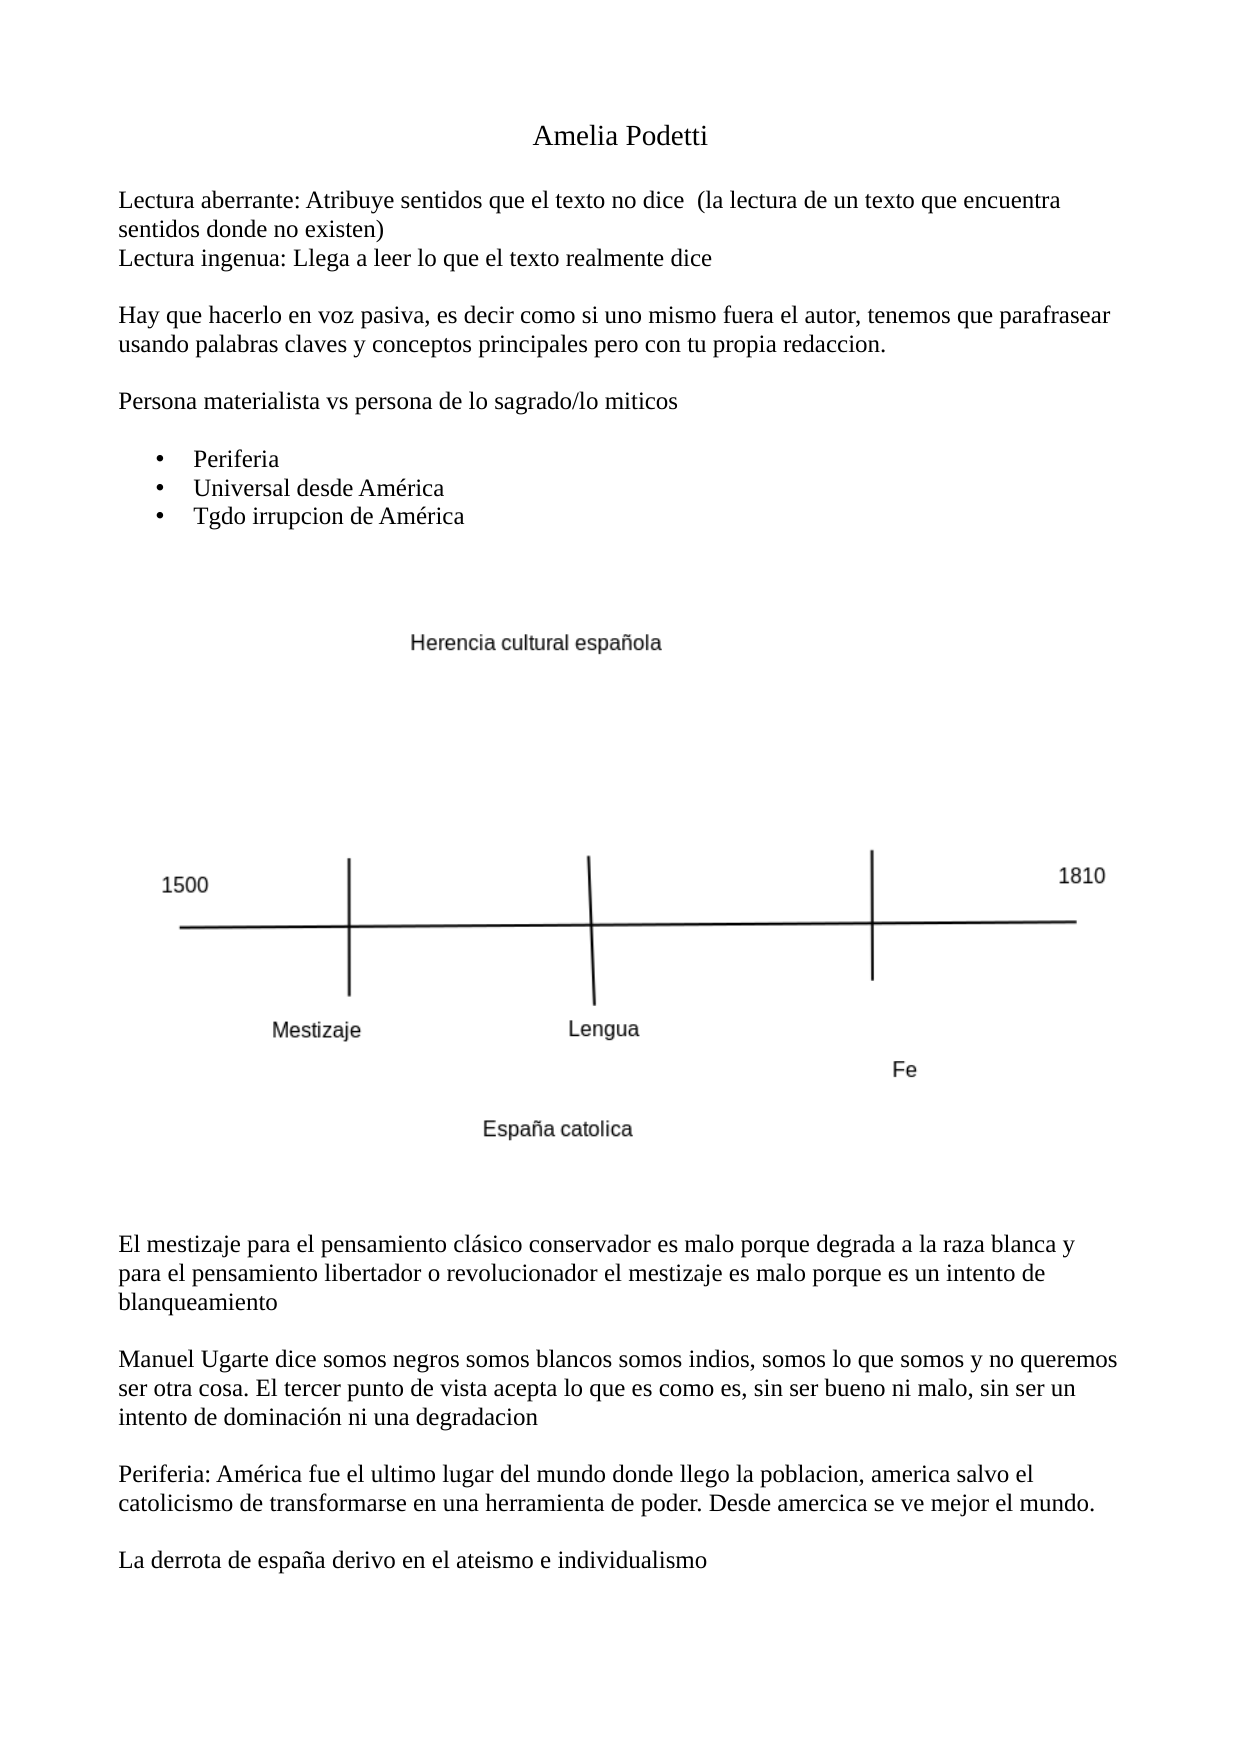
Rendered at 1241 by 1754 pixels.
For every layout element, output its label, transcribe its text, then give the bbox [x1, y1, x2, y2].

list Universal desde América [156, 473, 1122, 501]
text El mestizaje para el pensamiento clásico conservador es malo porque degrada a la raza blanca y para el pensamiento libertador o revolucionador el mestizaje es malo porque es un intento de blanqueamiento [118, 1229, 1122, 1316]
picture [118, 587, 1123, 1172]
text Lectura ingenua: Llega a leer lo que el texto realmente dice [118, 243, 1122, 271]
text La derrota de españa derivo en el ateismo e individualismo [118, 1546, 1122, 1574]
list Tgdo irrupcion de América [156, 501, 1122, 530]
text Manuel Ugarte dice somos negros somos blancos somos indios, somos lo que somos y no queremos ser otra cosa. El tercer punto de vista acepta lo que es como es, sin ser bueno ni malo, sin ser un intento de dominación ni una degradacion [118, 1344, 1122, 1431]
text Persona materialista vs persona de lo sagrado/lo miticos [118, 386, 1122, 415]
text Hay que hacerlo en voz pasiva, es decir como si uno mismo fuera el autor, tenemos que parafrasear usando palabras claves y conceptos principales pero con tu propia redaccion. [118, 300, 1122, 358]
text Lectura aberrante: Atribuye sentidos que el texto no dice (la lectura de un texto que encuentra sentidos donde no existen) [118, 185, 1122, 243]
text Periferia: América fue el ultimo lugar del mundo donde llego la poblacion, america salvo el catolicismo de transformarse en una herramienta de poder. Desde amercica se ve mejor el mundo. [118, 1459, 1122, 1517]
list Periferia [156, 444, 1122, 473]
text Amelia Podetti [118, 118, 1122, 152]
